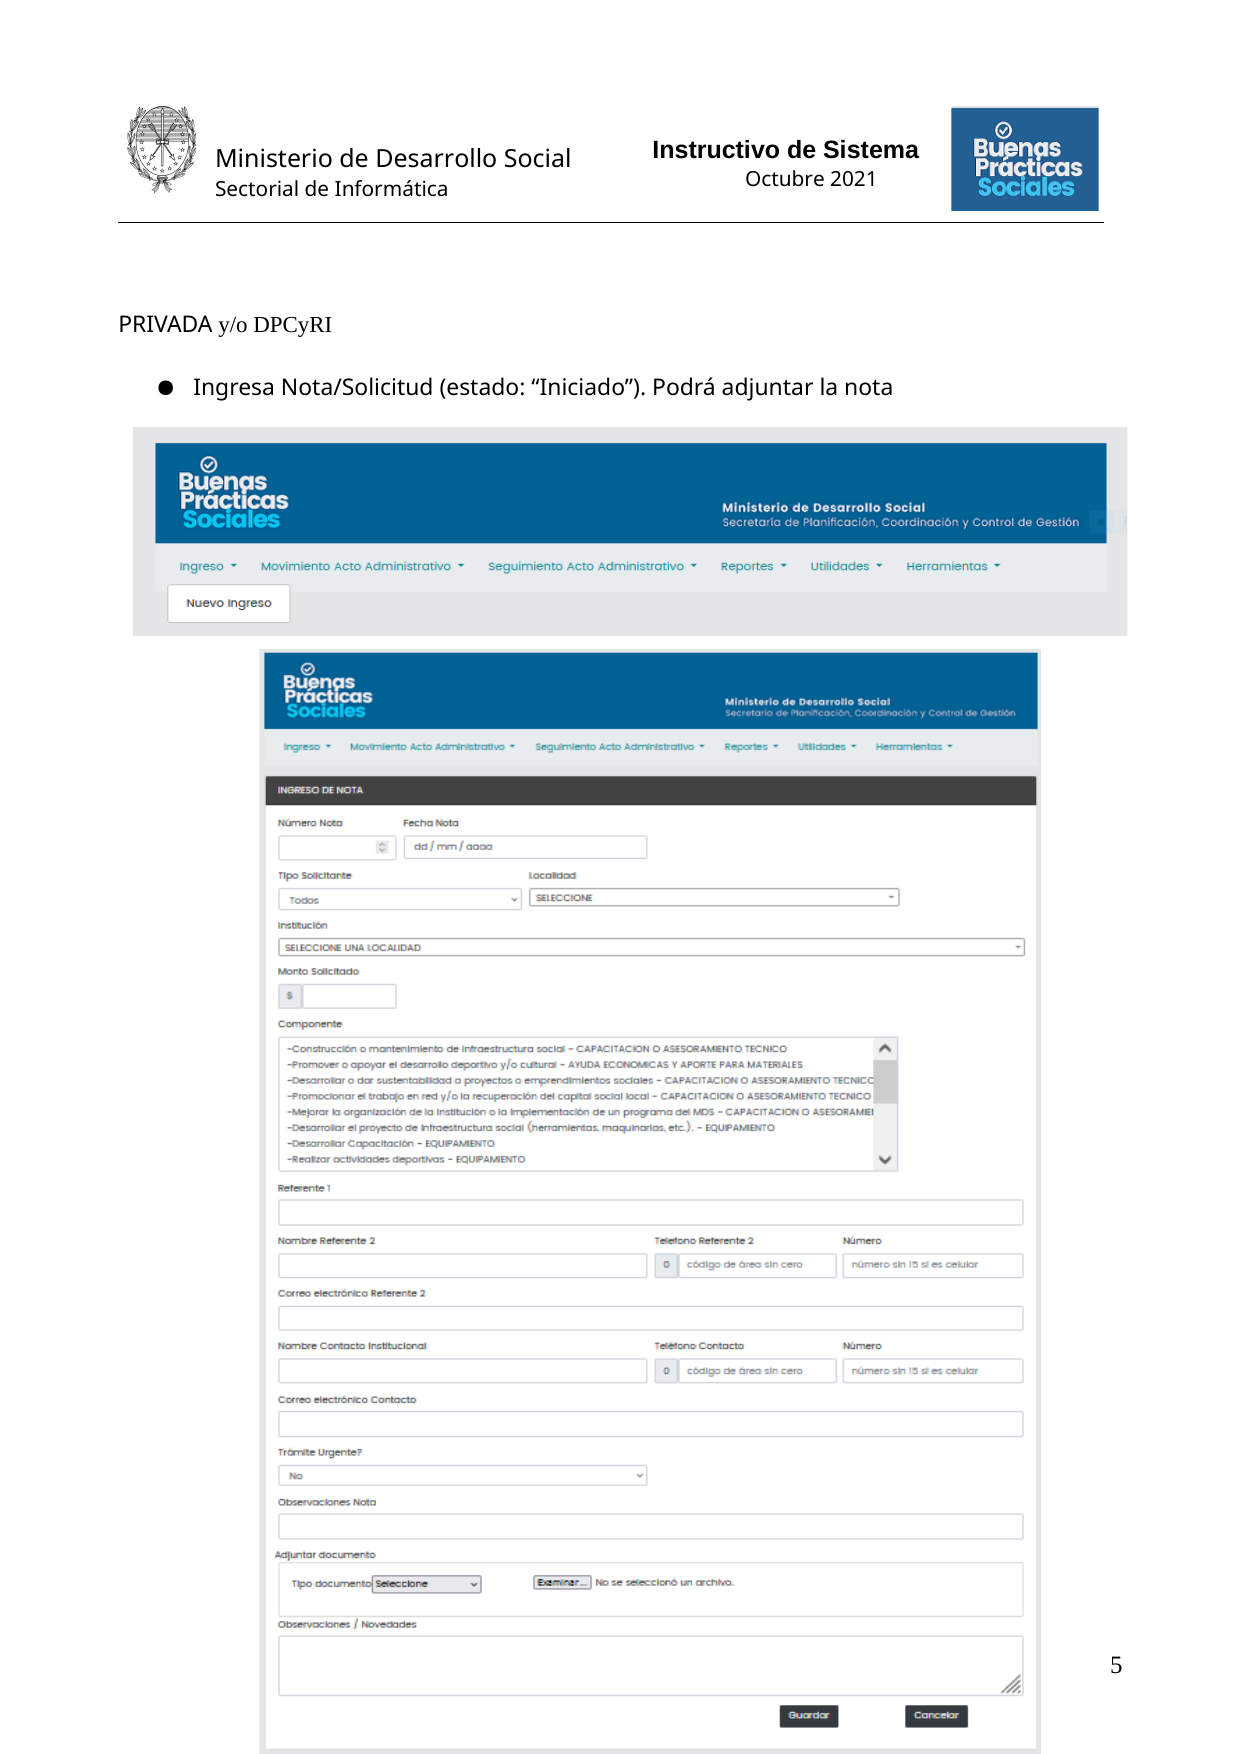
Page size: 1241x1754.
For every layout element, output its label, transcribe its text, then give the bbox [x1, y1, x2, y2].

list Ingresa Nota/Solicitud (estado: “Iniciado”). Podrá adjuntar la nota [156, 371, 1122, 402]
picture [259, 649, 1042, 1754]
list [118, 420, 1143, 647]
picture [133, 427, 1128, 636]
picture [127, 106, 197, 193]
text PRIVADA y/o DPCyRI [118, 308, 1122, 340]
